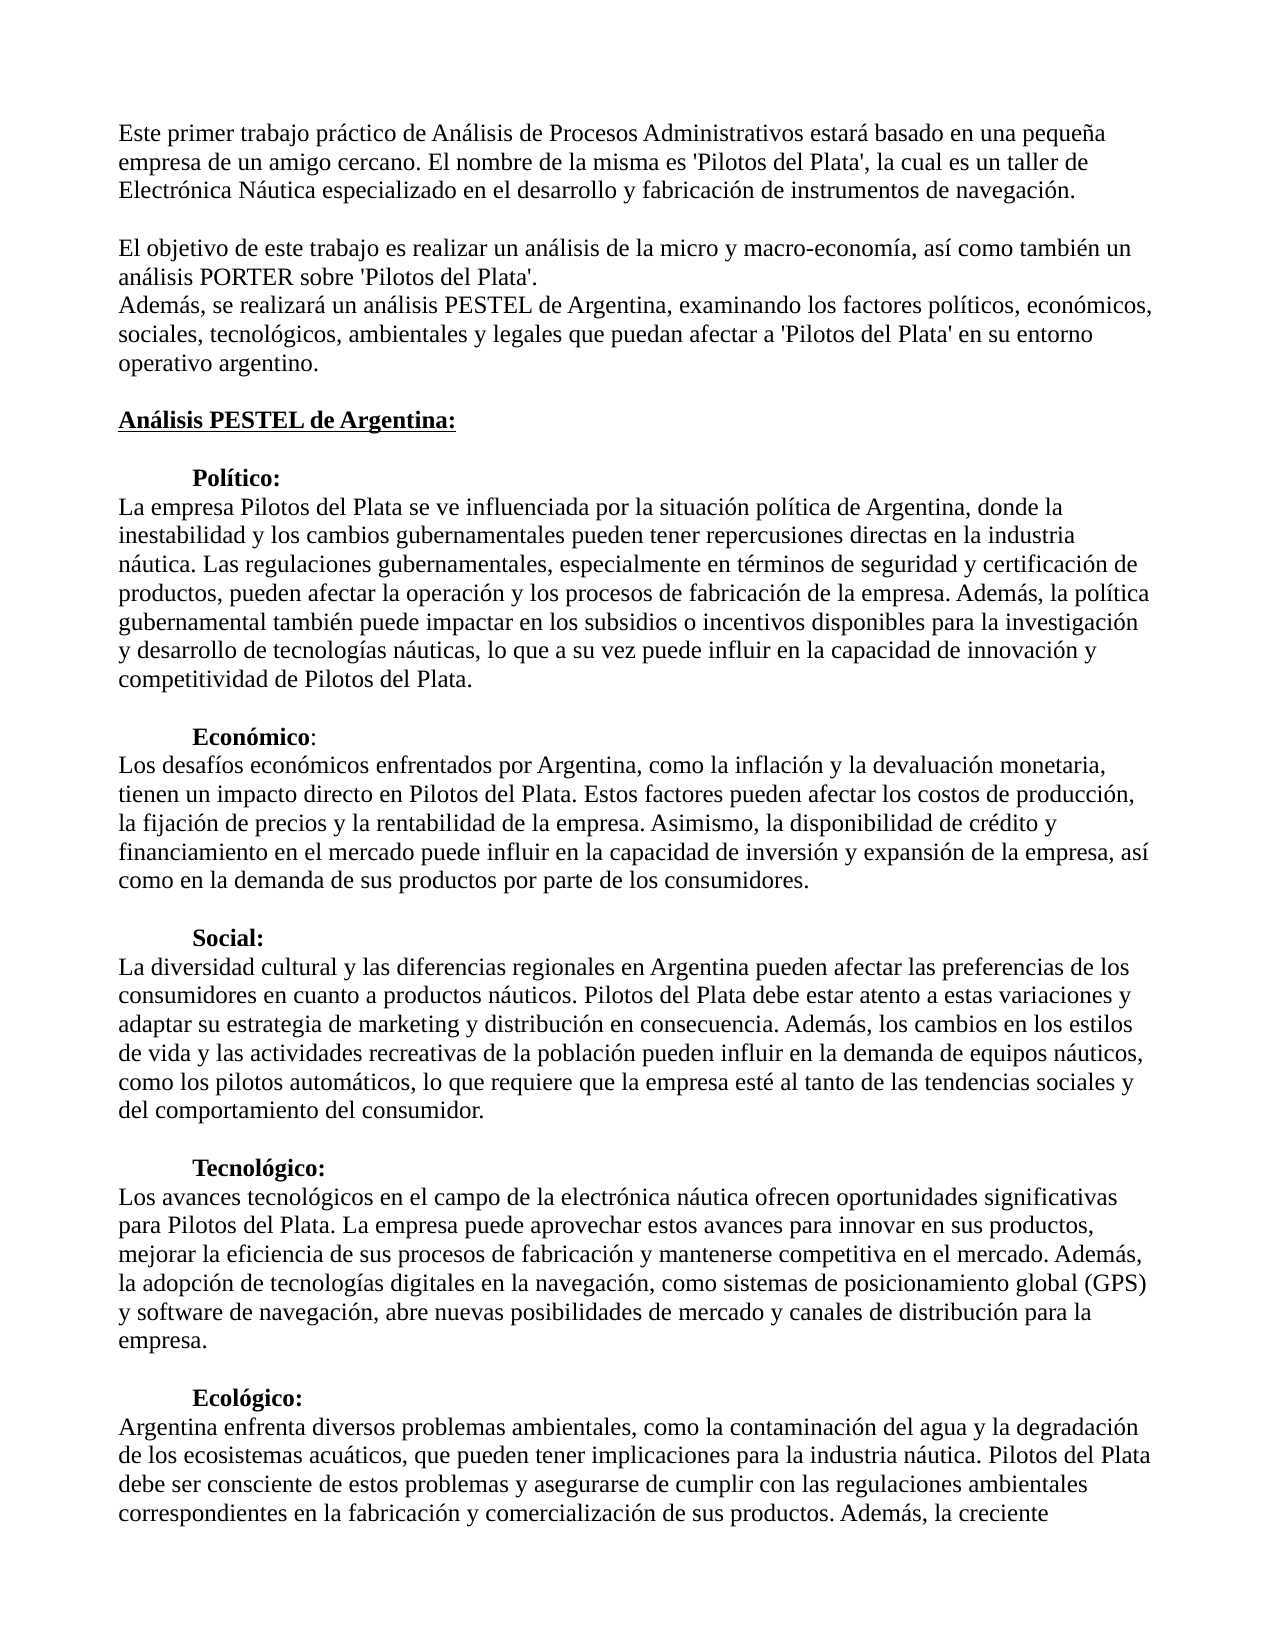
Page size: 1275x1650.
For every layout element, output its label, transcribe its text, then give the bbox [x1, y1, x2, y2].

text Además, se realizará un análisis PESTEL de Argentina, examinando los factores políticos, económicos, sociales, tecnológicos, ambientales y legales que puedan afectar a 'Pilotos del Plata' en su entorno operativo argentino. [118, 291, 1157, 377]
text Social: [118, 923, 1157, 952]
text Los avances tecnológicos en el campo de la electrónica náutica ofrecen oportunidades significativas para Pilotos del Plata. La empresa puede aprovechar estos avances para innovar en sus productos, mejorar la eficiencia de sus procesos de fabricación y mantenerse competitiva en el mercado. Además, la adopción de tecnologías digitales en la navegación, como sistemas de posicionamiento global (GPS) y software de navegación, abre nuevas posibilidades de mercado y canales de distribución para la empresa. [118, 1182, 1157, 1354]
text El objetivo de este trabajo es realizar un análisis de la micro y macro-economía, así como también un análisis PORTER sobre 'Pilotos del Plata'. [118, 233, 1157, 291]
text Este primer trabajo práctico de Análisis de Procesos Administrativos estará basado en una pequeña empresa de un amigo cercano. El nombre de la misma es 'Pilotos del Plata', la cual es un taller de Electrónica Náutica especializado en el desarrollo y fabricación de instrumentos de navegación. [118, 118, 1157, 204]
text Económico: [118, 722, 1157, 751]
text Político: [118, 434, 1157, 492]
text Argentina enfrenta diversos problemas ambientales, como la contaminación del agua y la degradación de los ecosistemas acuáticos, que pueden tener implicaciones para la industria náutica. Pilotos del Plata debe ser consciente de estos problemas y asegurarse de cumplir con las regulaciones ambientales correspondientes en la fabricación y comercialización de sus productos. Además, la creciente [118, 1412, 1157, 1527]
text La empresa Pilotos del Plata se ve influenciada por la situación política de Argentina, donde la inestabilidad y los cambios gubernamentales pueden tener repercusiones directas en la industria náutica. Las regulaciones gubernamentales, especialmente en términos de seguridad y certificación de productos, pueden afectar la operación y los procesos de fabricación de la empresa. Además, la política gubernamental también puede impactar en los subsidios o incentivos disponibles para la investigación y desarrollo de tecnologías náuticas, lo que a su vez puede influir en la capacidad de innovación y competitividad de Pilotos del Plata. [118, 492, 1157, 693]
text Los desafíos económicos enfrentados por Argentina, como la inflación y la devaluación monetaria, tienen un impacto directo en Pilotos del Plata. Estos factores pueden afectar los costos de producción, la fijación de precios y la rentabilidad de la empresa. Asimismo, la disponibilidad de crédito y financiamiento en el mercado puede influir en la capacidad de inversión y expansión de la empresa, así como en la demanda de sus productos por parte de los consumidores. [118, 751, 1157, 894]
text La diversidad cultural y las diferencias regionales en Argentina pueden afectar las preferencias de los consumidores en cuanto a productos náuticos. Pilotos del Plata debe estar atento a estas variaciones y adaptar su estrategia de marketing y distribución en consecuencia. Además, los cambios en los estilos de vida y las actividades recreativas de la población pueden influir en la demanda de equipos náuticos, como los pilotos automáticos, lo que requiere que la empresa esté al tanto de las tendencias sociales y del comportamiento del consumidor. [118, 952, 1157, 1124]
text Ecológico: [118, 1383, 1157, 1412]
text Tecnológico: [118, 1153, 1157, 1182]
text Análisis PESTEL de Argentina: [118, 406, 1157, 434]
